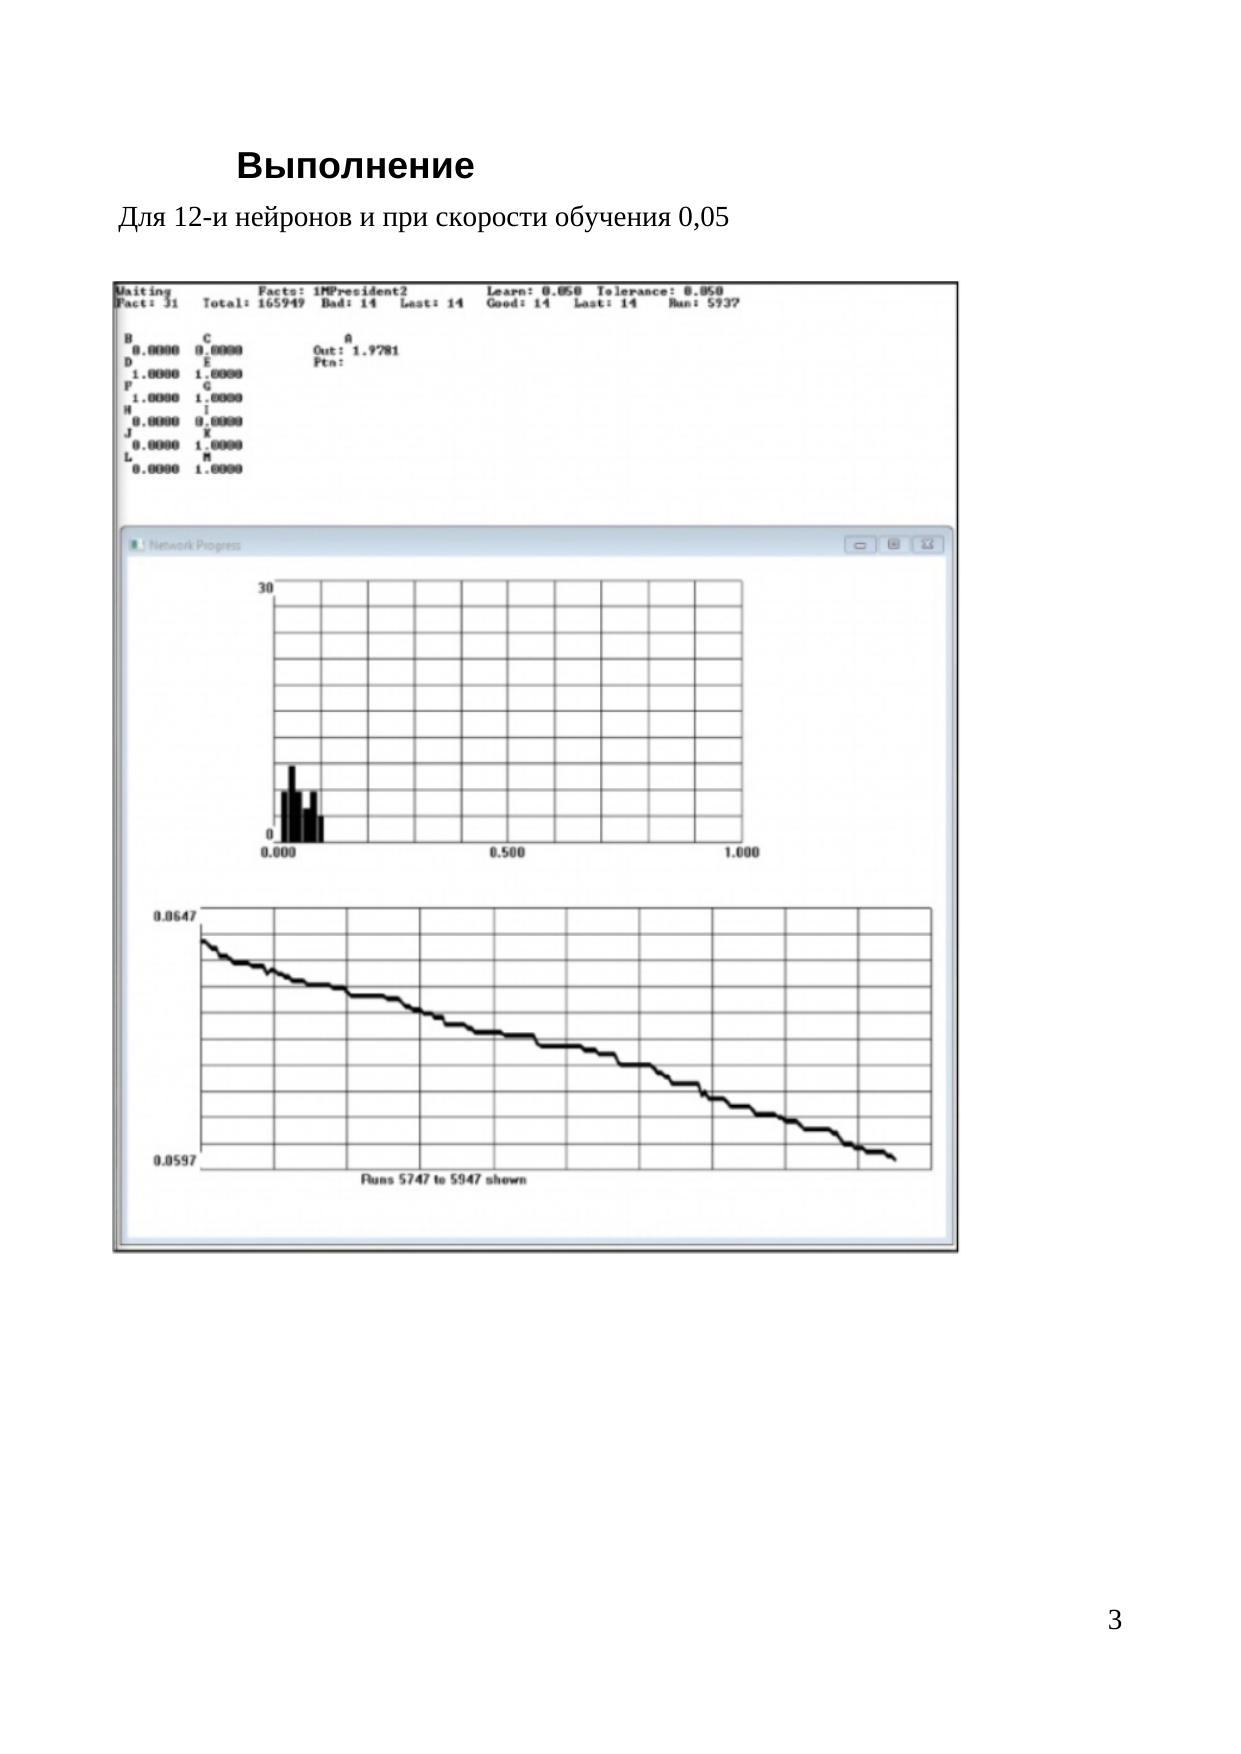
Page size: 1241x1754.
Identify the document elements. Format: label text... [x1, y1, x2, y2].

picture [111, 281, 962, 1254]
text Для 12-и нейронов и при скорости обучения 0,05 [118, 199, 1122, 271]
subtitle Выполнение [118, 143, 1122, 186]
